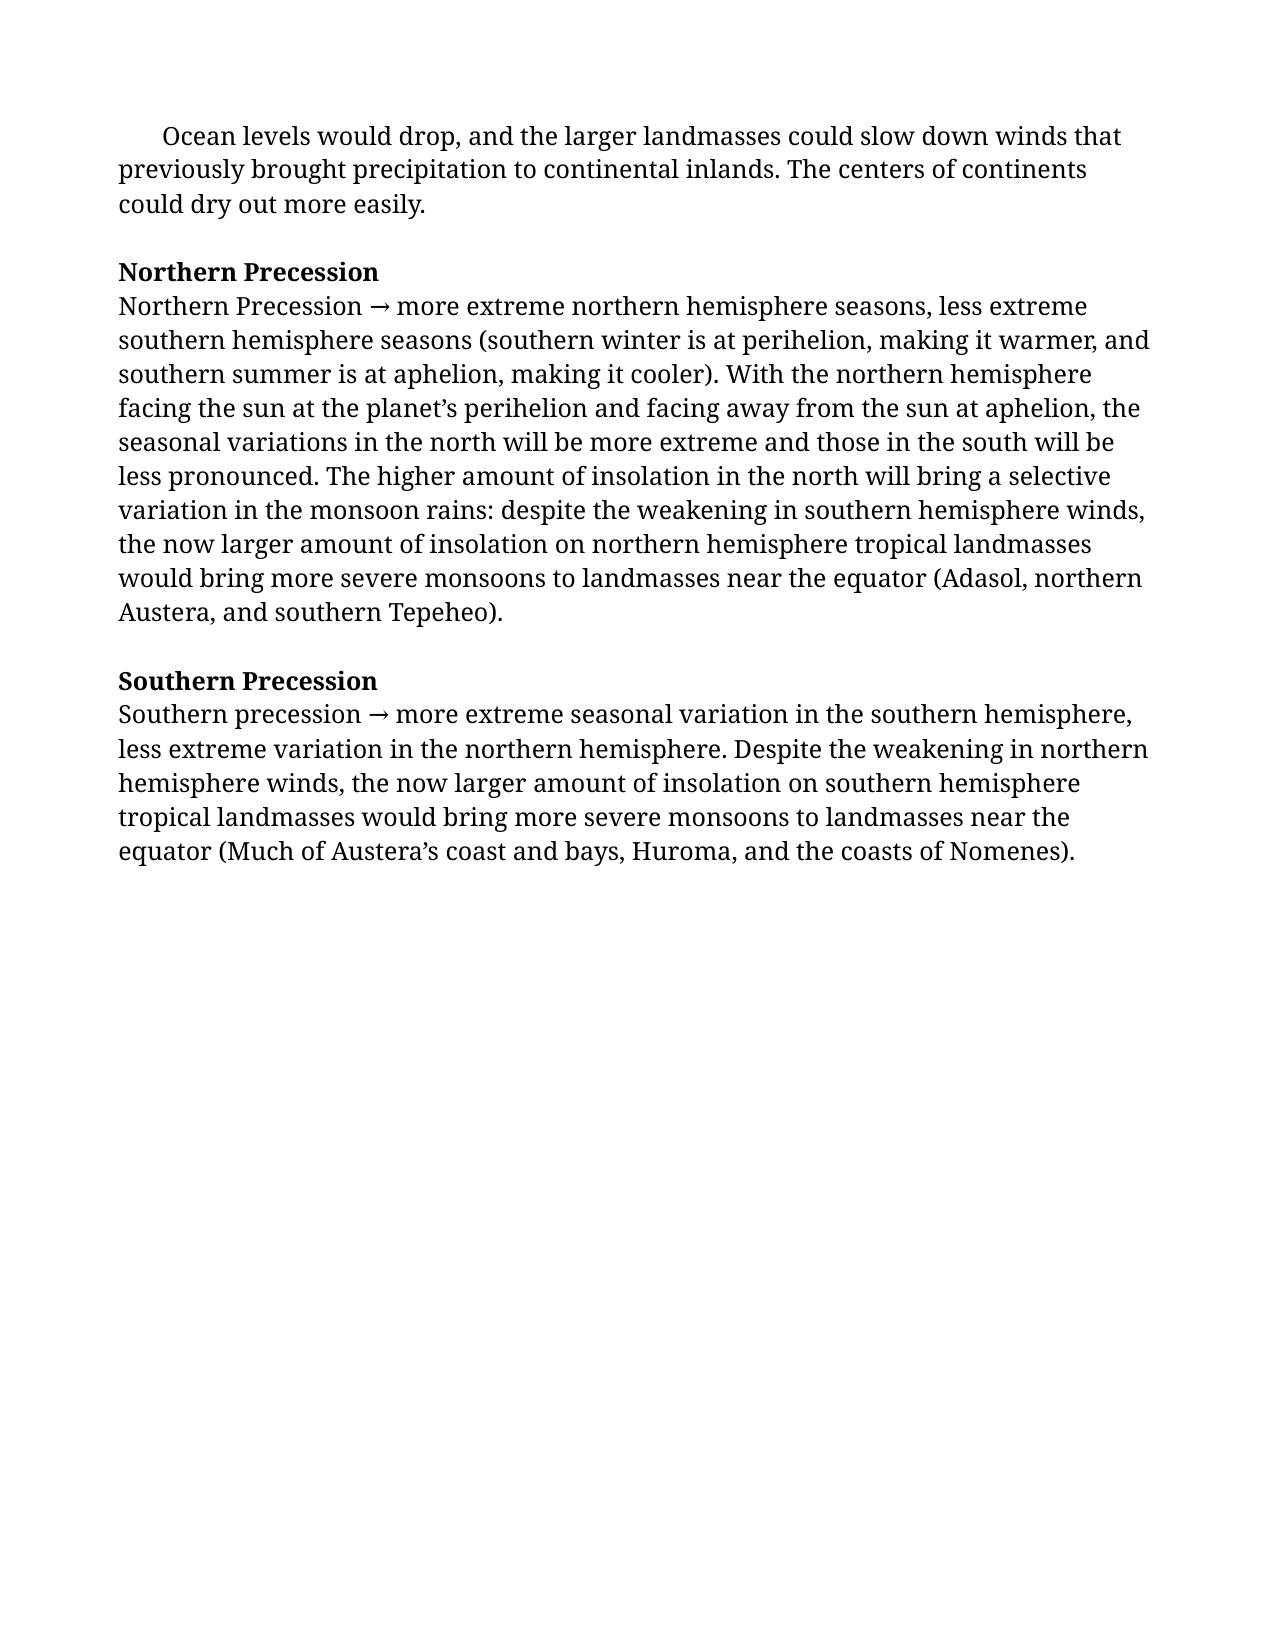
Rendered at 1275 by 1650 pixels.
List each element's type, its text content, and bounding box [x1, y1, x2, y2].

text Northern Precession [118, 254, 1157, 288]
text Southern precession → more extreme seasonal variation in the southern hemisphere, less extreme variation in the northern hemisphere. Despite the weakening in northern hemisphere winds, the now larger amount of insolation on southern hemisphere tropical landmasses would bring more severe monsoons to landmasses near the equator (Much of Austera’s coast and bays, Huroma, and the coasts of Nomenes). [118, 697, 1157, 867]
text Ocean levels would drop, and the larger landmasses could slow down winds that previously brought precipitation to continental inlands. The centers of continents could dry out more easily. [118, 118, 1157, 220]
text Southern Precession [118, 663, 1157, 697]
text Northern Precession → more extreme northern hemisphere seasons, less extreme southern hemisphere seasons (southern winter is at perihelion, making it warmer, and southern summer is at aphelion, making it cooler). With the northern hemisphere facing the sun at the planet’s perihelion and facing away from the sun at aphelion, the seasonal variations in the north will be more extreme and those in the south will be less pronounced. The higher amount of insolation in the north will bring a selective variation in the monsoon rains: despite the weakening in southern hemisphere winds, the now larger amount of insolation on northern hemisphere tropical landmasses would bring more severe monsoons to landmasses near the equator (Adasol, northern Austera, and southern Tepeheo). [118, 288, 1157, 629]
